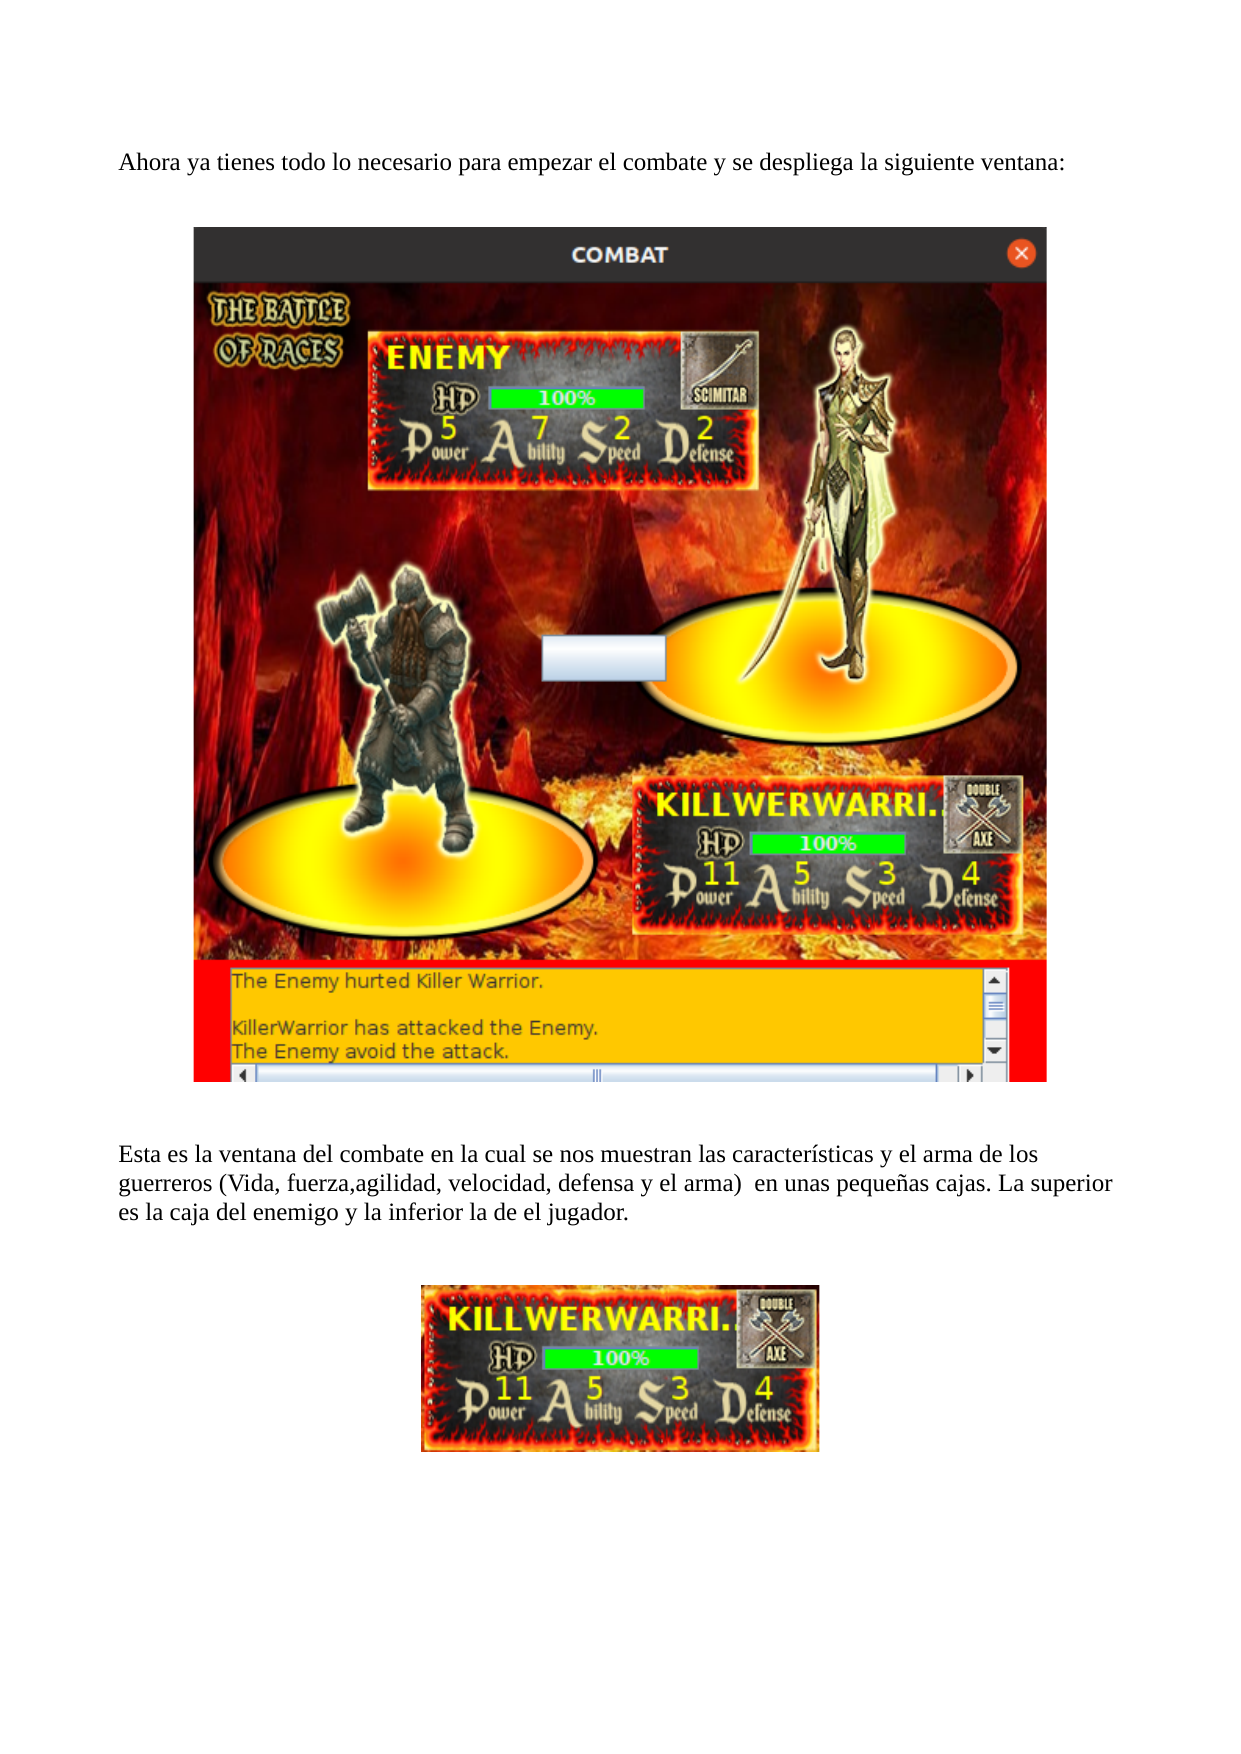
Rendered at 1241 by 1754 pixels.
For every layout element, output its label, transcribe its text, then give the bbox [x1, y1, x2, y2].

text Esta es la ventana del combate en la cual se nos muestran las características y el arma de los guerreros (Vida, fuerza,agilidad, velocidad, defensa y el arma) en unas pequeñas cajas. La superior es la caja del enemigo y la inferior la de el jugador. [118, 1139, 1122, 1226]
picture [421, 1285, 820, 1452]
picture [193, 227, 1047, 1082]
text Ahora ya tienes todo lo necesario para empezar el combate y se despliega la siguiente ventana: [118, 147, 1122, 176]
